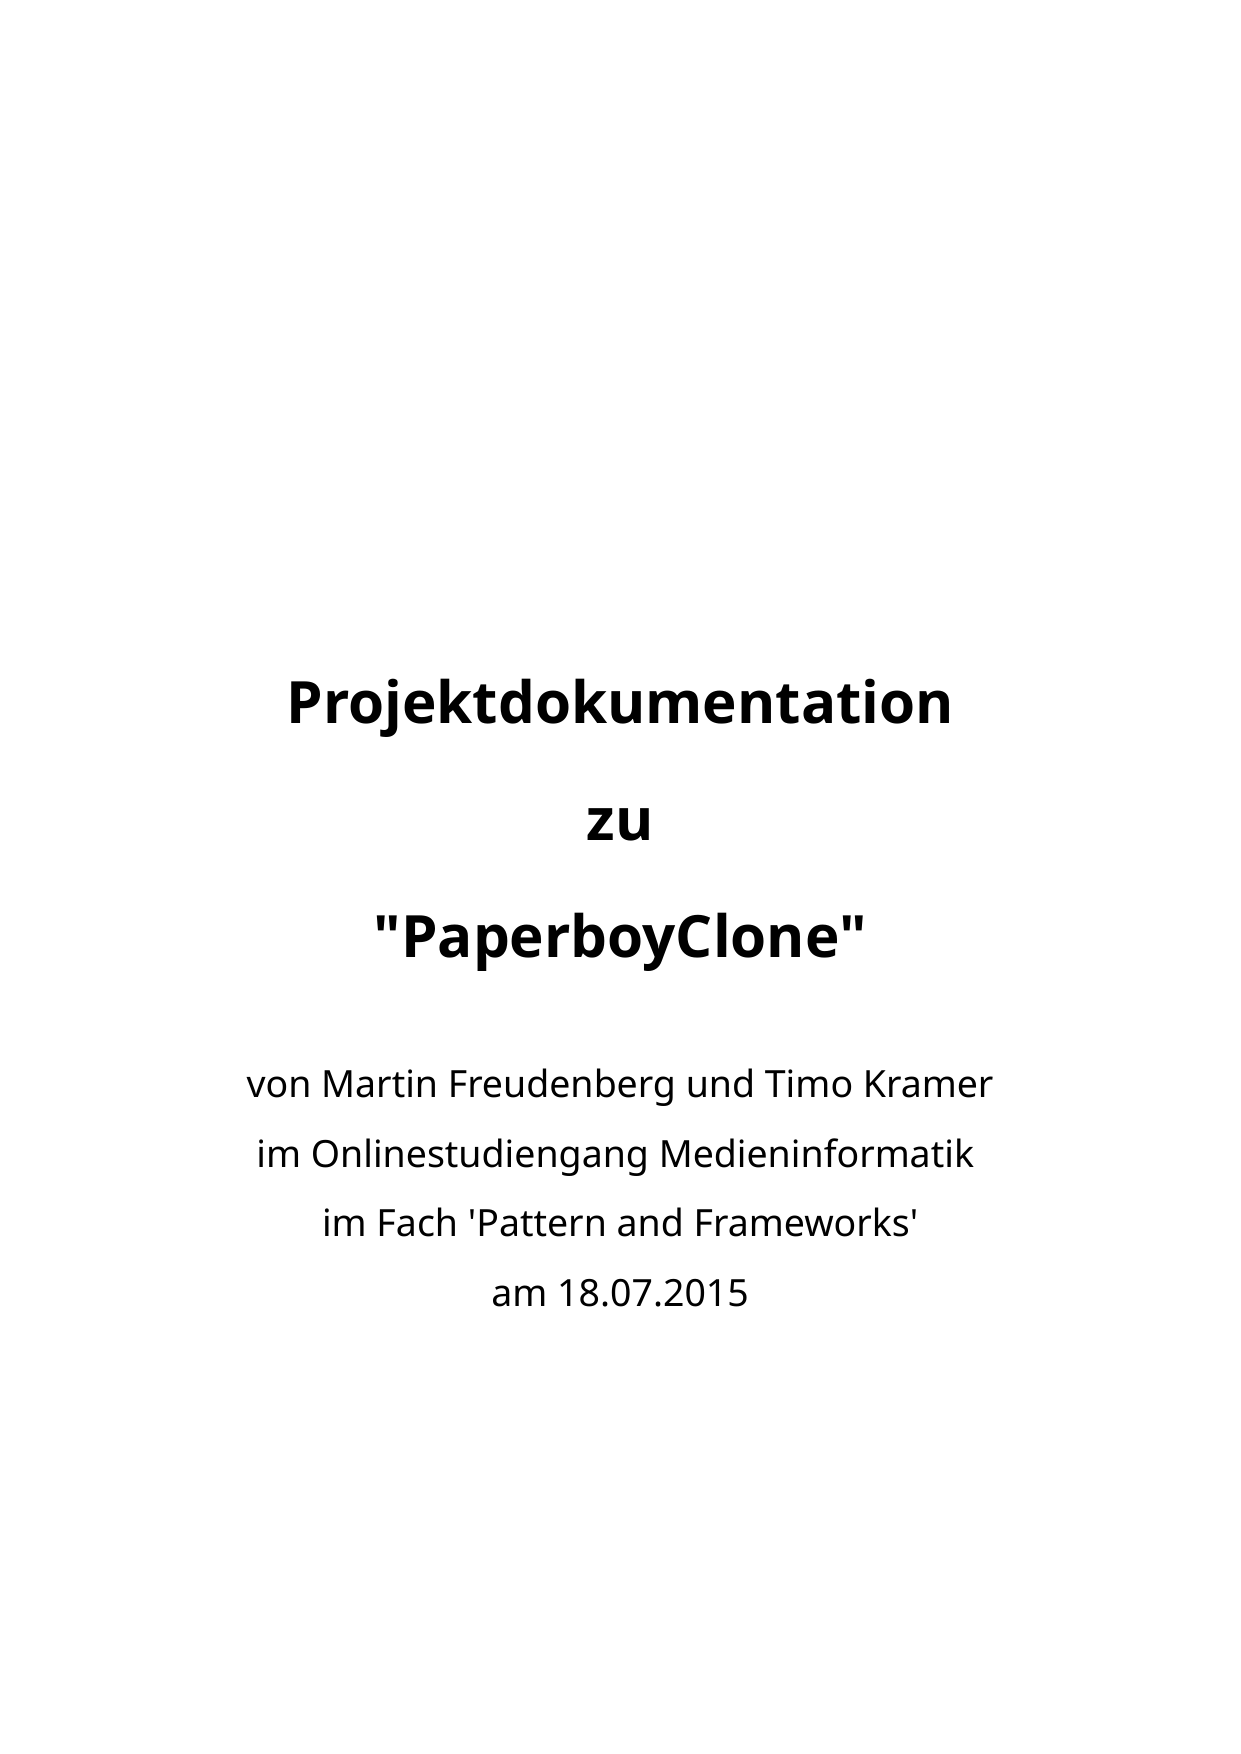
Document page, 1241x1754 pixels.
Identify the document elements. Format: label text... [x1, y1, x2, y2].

subtitle im Fach 'Pattern and Frameworks' [118, 1197, 1122, 1248]
title Projektdokumentation [118, 661, 1122, 741]
title zu [118, 778, 1122, 858]
subtitle am 18.07.2015 [118, 1266, 1122, 1317]
title "PaperboyClone" [118, 895, 1122, 975]
subtitle im Onlinestudiengang Medieninformatik [118, 1127, 1122, 1178]
subtitle von Martin Freudenberg und Timo Kramer [118, 1057, 1122, 1108]
